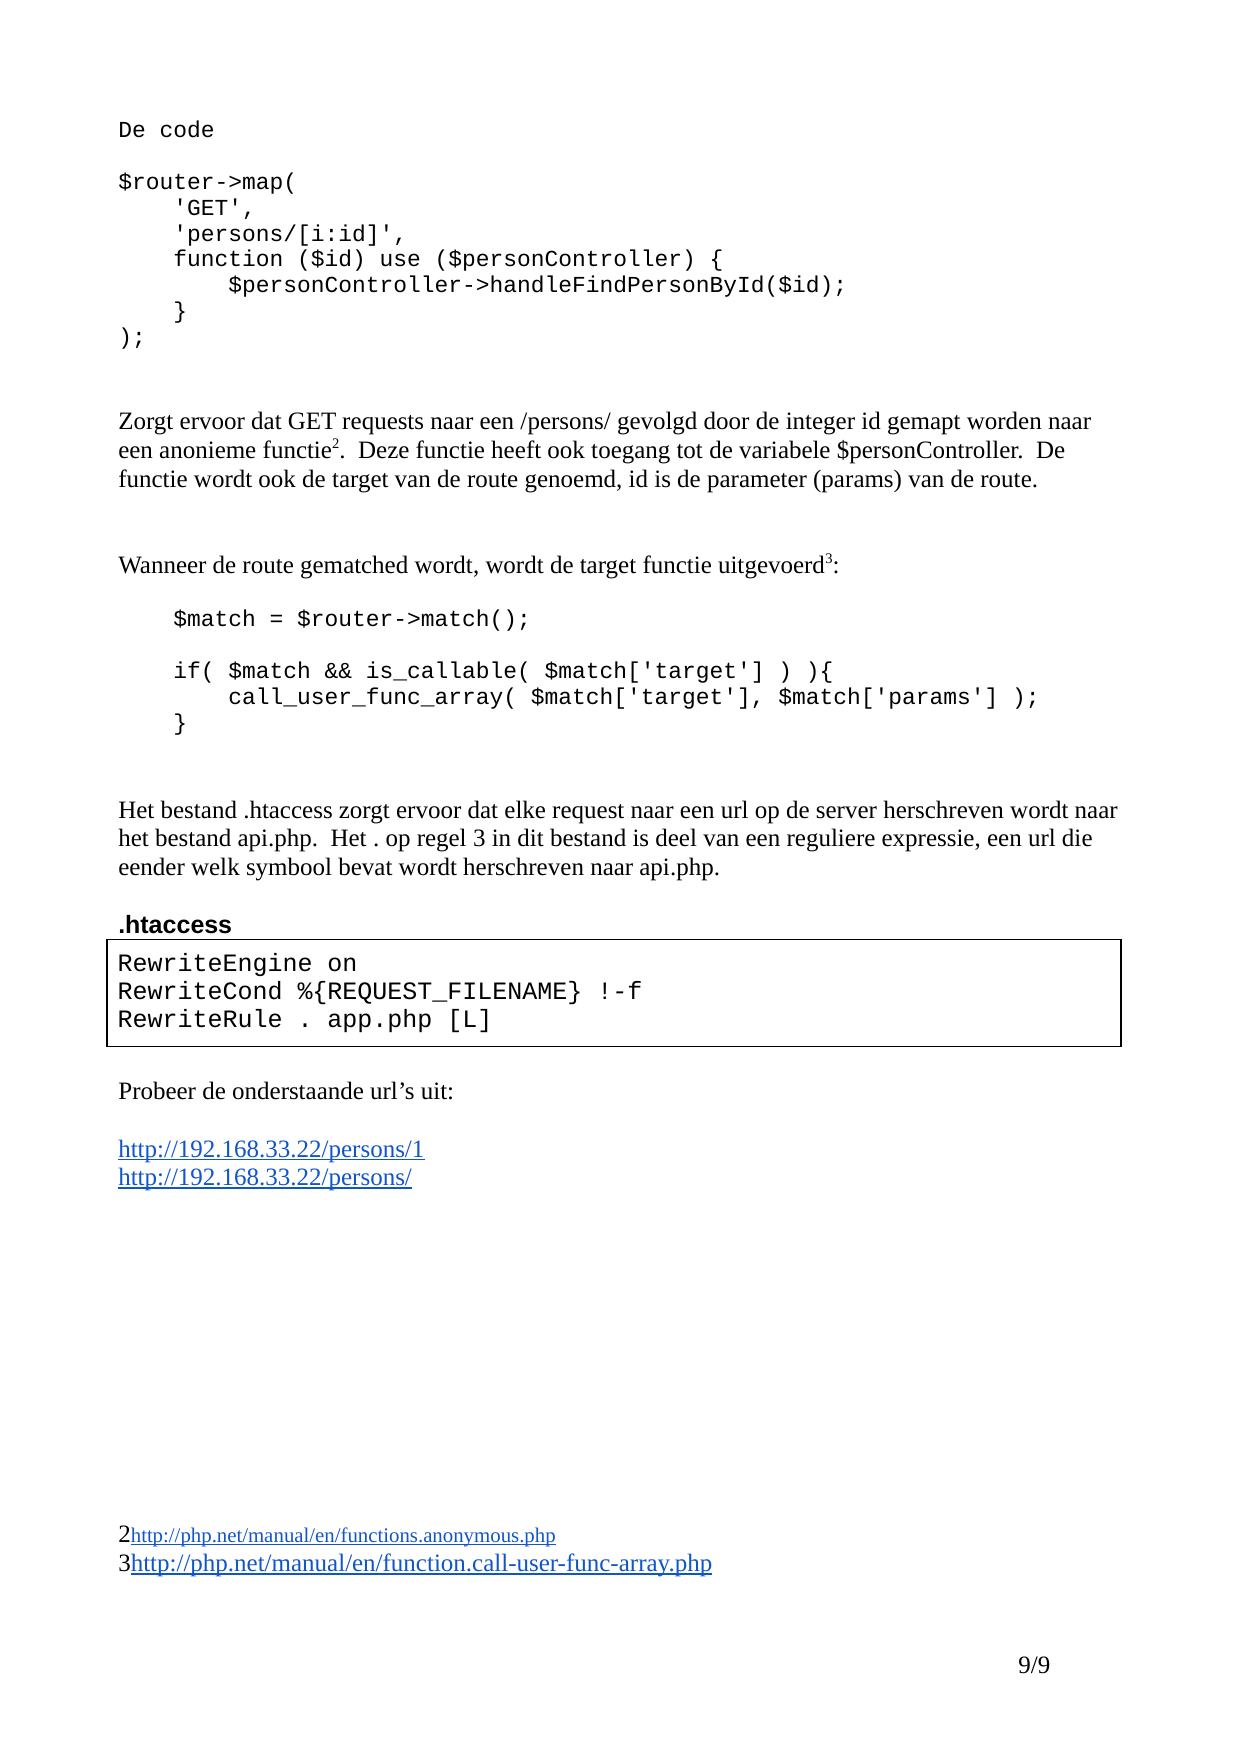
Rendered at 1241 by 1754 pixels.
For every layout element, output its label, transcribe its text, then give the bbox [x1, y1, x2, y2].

text http://192.168.33.22/persons/1 [118, 1134, 1122, 1162]
text 'GET', [118, 196, 1122, 222]
text } [118, 711, 1122, 737]
text Zorgt ervoor dat GET requests naar een /persons/ gevolgd door de integer id gemapt worden naar een anonieme functie. Deze functie heeft ook toegang tot de variabele $personController. De functie wordt ook de target van de route genoemd, id is de parameter (params) van de route. [118, 406, 1122, 492]
text call_user_func_array( $match['target'], $match['params'] ); [118, 685, 1122, 711]
table_header RewriteEngine on RewriteCond %{REQUEST_FILENAME} !-f RewriteRule . app.php [L] [108, 940, 1120, 1046]
text http://php.net/manual/en/function.call-user-func-array.php [118, 1548, 1122, 1577]
text if( $match && is_callable( $match['target'] ) ){ [118, 659, 1122, 685]
text $router->map( [118, 170, 1122, 196]
text $match = $router->match(); [118, 607, 1122, 633]
text } [118, 300, 1122, 326]
text http://192.168.33.22/persons/ [118, 1162, 1122, 1191]
text 'persons/[i:id]', [118, 222, 1122, 248]
text ); [118, 326, 1122, 352]
text Probeer de onderstaande url’s uit: [118, 1076, 1122, 1105]
text De code [118, 118, 1122, 144]
text function ($id) use ($personController) { [118, 248, 1122, 274]
text .htaccess [118, 910, 1122, 938]
text http://php.net/manual/en/functions.anonymous.php [118, 1519, 1122, 1548]
text Wanneer de route gematched wordt, wordt de target functie uitgevoerd: [118, 550, 1122, 579]
text Het bestand .htaccess zorgt ervoor dat elke request naar een url op de server herschreven wordt naar het bestand api.php. Het . op regel 3 in dit bestand is deel van een reguliere expressie, een url die eender welk symbool bevat wordt herschreven naar api.php. [118, 795, 1122, 881]
text $personController->handleFindPersonById($id); [118, 274, 1122, 300]
